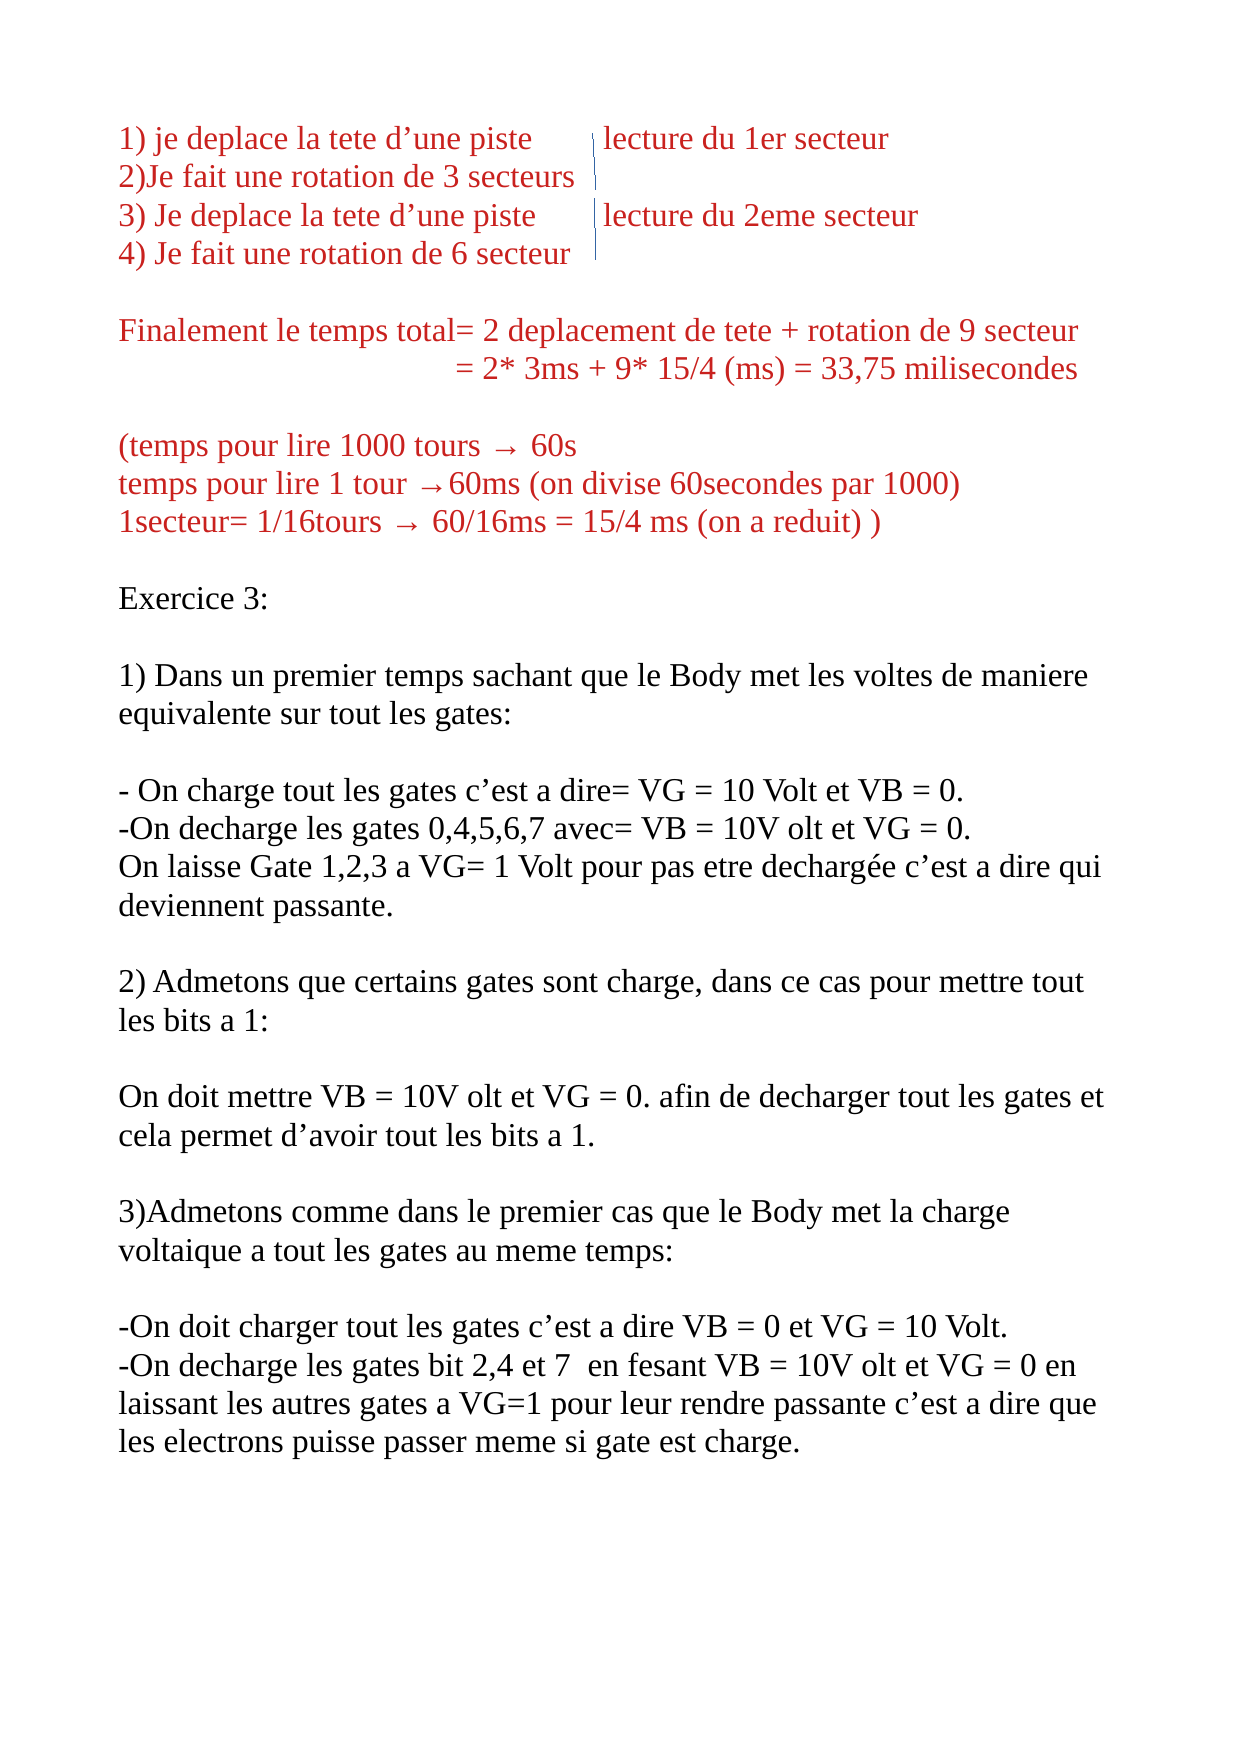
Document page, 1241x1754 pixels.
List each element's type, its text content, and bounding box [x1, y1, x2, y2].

text temps pour lire 1 tour →60ms (on divise 60secondes par 1000) [118, 463, 1122, 501]
text 3) Je deplace la tete d’une piste lecture du 2eme secteur [118, 195, 1122, 233]
text 2)Je fait une rotation de 3 secteurs [118, 156, 1122, 195]
text On laisse Gate 1,2,3 a VG= 1 Volt pour pas etre dechargée c’est a dire qui deviennent passante. [118, 846, 1122, 923]
text = 2* 3ms + 9* 15/4 (ms) = 33,75 milisecondes [118, 348, 1122, 386]
text 2) Admetons que certains gates sont charge, dans ce cas pour mettre tout les bits a 1: [118, 961, 1122, 1038]
text 4) Je fait une rotation de 6 secteur [118, 233, 1122, 271]
text 1secteur= 1/16tours → 60/16ms = 15/4 ms (on a reduit) ) [118, 501, 1122, 540]
text 3)Admetons comme dans le premier cas que le Body met la charge voltaique a tout les gates au meme temps: [118, 1191, 1122, 1268]
text -On decharge les gates 0,4,5,6,7 avec= VB = 10V olt et VG = 0. [118, 808, 1122, 846]
text Finalement le temps total= 2 deplacement de tete + rotation de 9 secteur [118, 310, 1122, 348]
text 1) je deplace la tete d’une piste lecture du 1er secteur [118, 118, 1122, 156]
text 1) Dans un premier temps sachant que le Body met les voltes de maniere equivalente sur tout les gates: [118, 655, 1122, 731]
text On doit mettre VB = 10V olt et VG = 0. afin de decharger tout les gates et cela permet d’avoir tout les bits a 1. [118, 1076, 1122, 1153]
text -On decharge les gates bit 2,4 et 7 en fesant VB = 10V olt et VG = 0 en laissant les autres gates a VG=1 pour leur rendre passante c’est a dire que les electrons puisse passer meme si gate est charge. [118, 1345, 1122, 1460]
text Exercice 3: [118, 578, 1122, 616]
text - On charge tout les gates c’est a dire= VG = 10 Volt et VB = 0. [118, 770, 1122, 808]
text -On doit charger tout les gates c’est a dire VB = 0 et VG = 10 Volt. [118, 1306, 1122, 1345]
text (temps pour lire 1000 tours → 60s [118, 425, 1122, 463]
